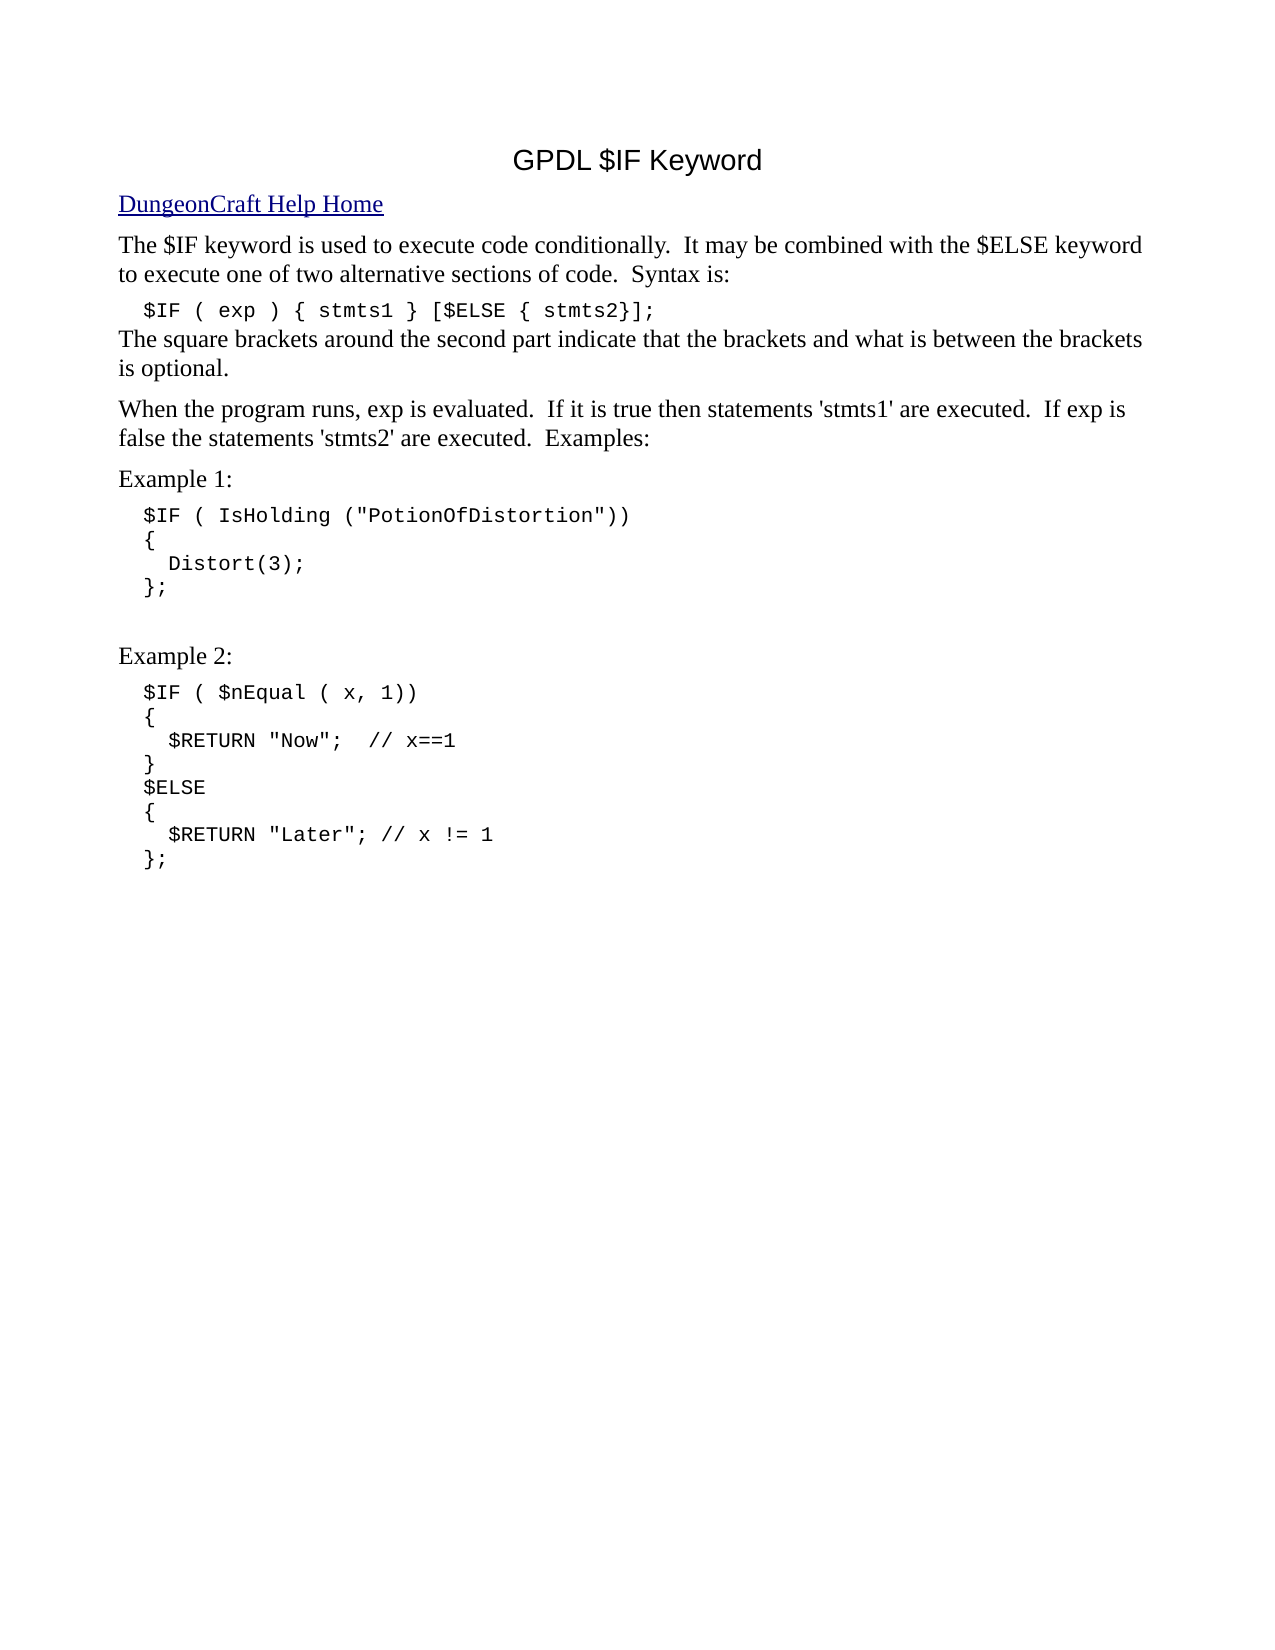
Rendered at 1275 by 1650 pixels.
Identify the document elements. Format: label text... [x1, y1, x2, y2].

text $RETURN "Now"; // x==1 [118, 730, 1157, 753]
text $RETURN "Later"; // x != 1 [118, 824, 1157, 848]
text The $IF keyword is used to execute code conditionally. It may be combined with the $ELSE keyword to execute one of two alternative sections of code. Syntax is: [118, 230, 1157, 288]
text $IF ( IsHolding ("PotionOfDistortion")) [118, 505, 1157, 529]
text When the program runs, exp is evaluated. If it is true then statements 'stmts1' are executed. If exp is false the statements 'stmts2' are executed. Examples: [118, 394, 1157, 452]
subtitle GPDL $IF Keyword [118, 143, 1157, 177]
text $IF ( $nEqual ( x, 1)) [118, 682, 1157, 706]
text { [118, 801, 1157, 824]
text }; [118, 576, 1157, 600]
text { [118, 529, 1157, 553]
text $IF ( exp ) { stmts1 } [$ELSE { stmts2}]; [118, 300, 1157, 324]
text DungeonCraft Help Home [118, 189, 1157, 218]
text $ELSE [118, 777, 1157, 801]
text }; [118, 848, 1157, 872]
text Example 1: [118, 464, 1157, 493]
text { [118, 706, 1157, 730]
text } [118, 753, 1157, 777]
text The square brackets around the second part indicate that the brackets and what is between the brackets is optional. [118, 324, 1157, 382]
text Distort(3); [118, 553, 1157, 576]
text Example 2: [118, 641, 1157, 670]
